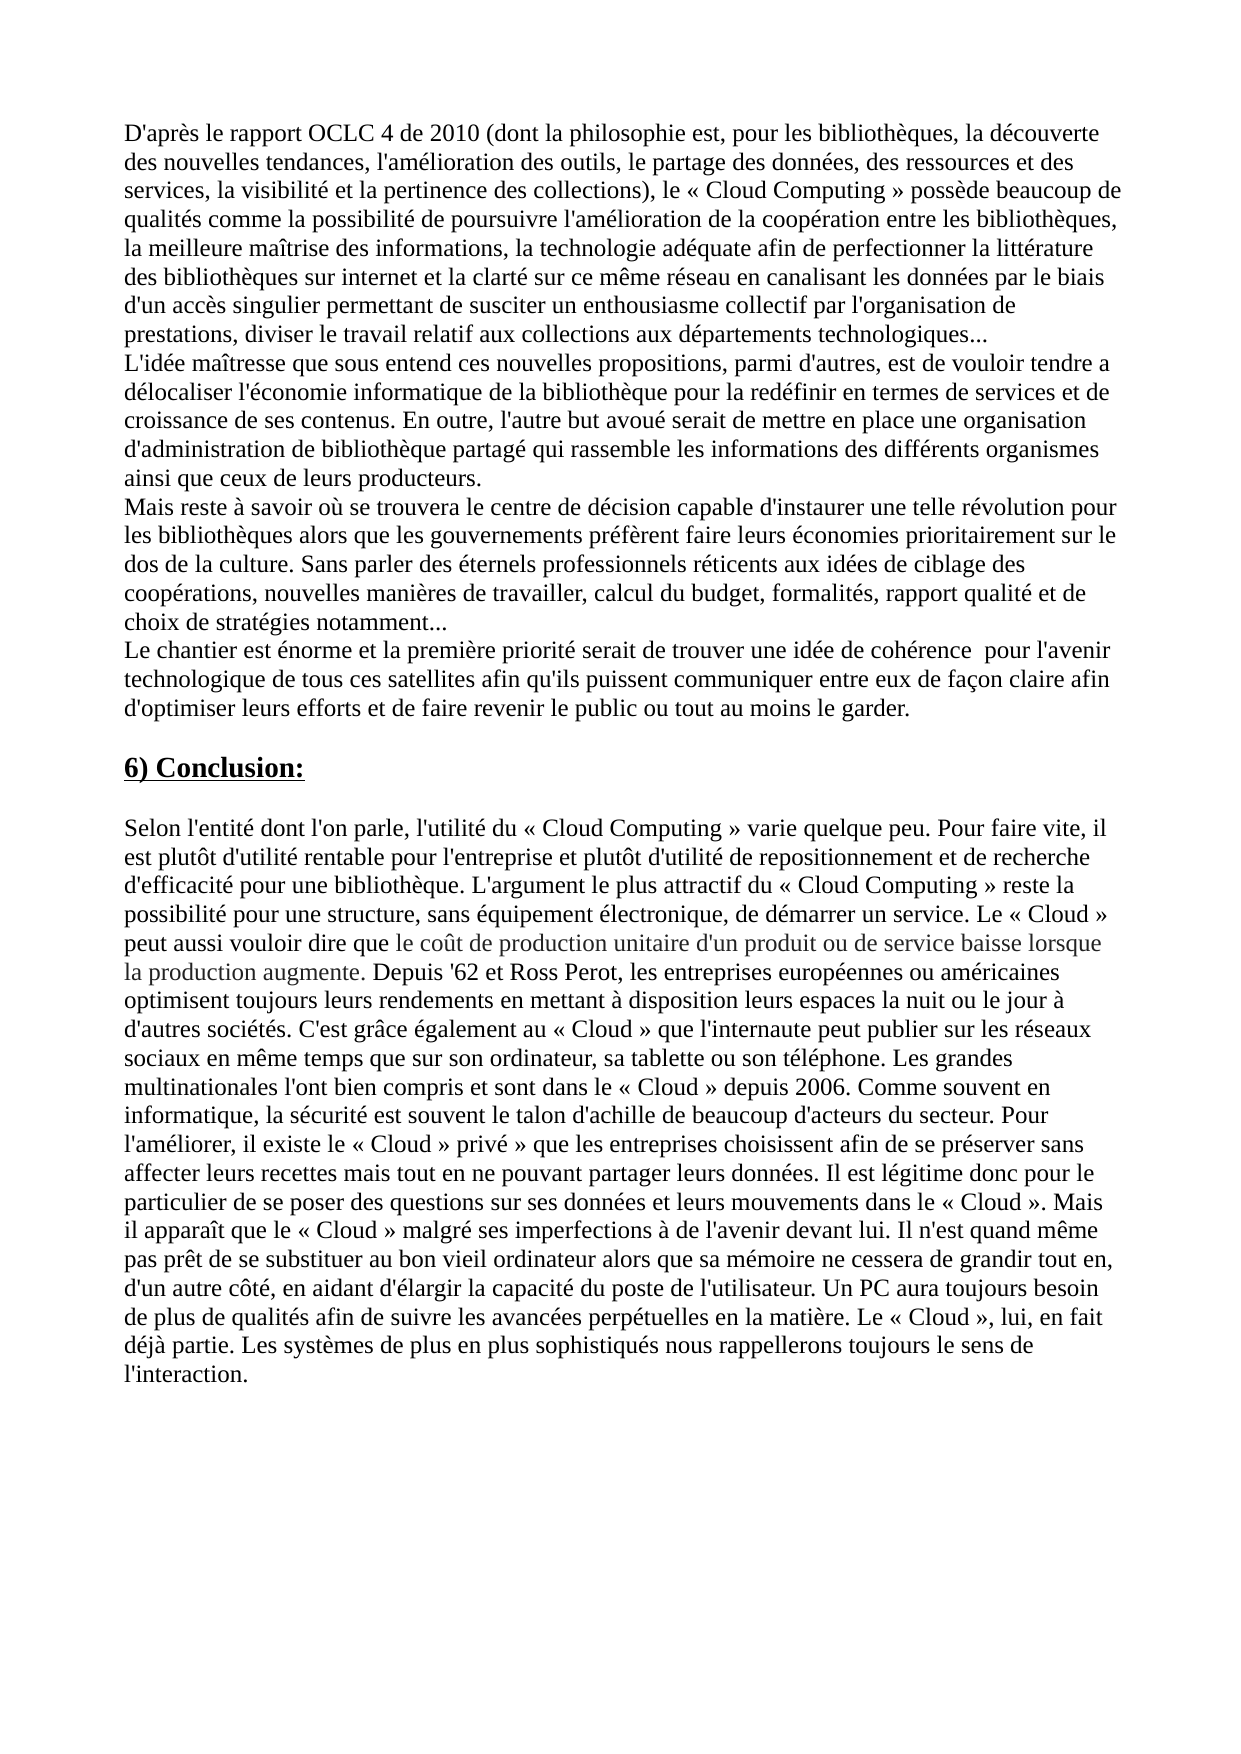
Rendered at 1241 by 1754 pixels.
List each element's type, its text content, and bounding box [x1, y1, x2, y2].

text D'après le rapport OCLC 4 de 2010 (dont la philosophie est, pour les bibliothèques, la découverte des nouvelles tendances, l'amélioration des outils, le partage des données, des ressources et des services, la visibilité et la pertinence des collections), le « Cloud Computing » possède beaucoup de qualités comme la possibilité de poursuivre l'amélioration de la coopération entre les bibliothèques, la meilleure maîtrise des informations, la technologie adéquate afin de perfectionner la littérature des bibliothèques sur internet et la clarté sur ce même réseau en canalisant les données par le biais d'un accès singulier permettant de susciter un enthousiasme collectif par l'organisation de prestations, diviser le travail relatif aux collections aux départements technologiques... [124, 118, 1122, 348]
text Selon l'entité dont l'on parle, l'utilité du « Cloud Computing » varie quelque peu. Pour faire vite, il est plutôt d'utilité rentable pour l'entreprise et plutôt d'utilité de repositionnement et de recherche d'efficacité pour une bibliothèque. L'argument le plus attractif du « Cloud Computing » reste la possibilité pour une structure, sans équipement électronique, de démarrer un service. Le « Cloud » peut aussi vouloir dire que le coût de production unitaire d'un produit ou de service baisse lorsque la production augmente. Depuis '62 et Ross Perot, les entreprises européennes ou américaines optimisent toujours leurs rendements en mettant à disposition leurs espaces la nuit ou le jour à d'autres sociétés. C'est grâce également au « Cloud » que l'internaute peut publier sur les réseaux sociaux en même temps que sur son ordinateur, sa tablette ou son téléphone. Les grandes multinationales l'ont bien compris et sont dans le « Cloud » depuis 2006. Comme souvent en informatique, la sécurité est souvent le talon d'achille de beaucoup d'acteurs du secteur. Pour l'améliorer, il existe le « Cloud » privé » que les entreprises choisissent afin de se préserver sans affecter leurs recettes mais tout en ne pouvant partager leurs données. Il est légitime donc pour le particulier de se poser des questions sur ses données et leurs mouvements dans le « Cloud ». Mais il apparaît que le « Cloud » malgré ses imperfections à de l'avenir devant lui. Il n'est quand même pas prêt de se substituer au bon vieil ordinateur alors que sa mémoire ne cessera de grandir tout en, d'un autre côté, en aidant d'élargir la capacité du poste de l'utilisateur. Un PC aura toujours besoin de plus de qualités afin de suivre les avancées perpétuelles en la matière. Le « Cloud », lui, en fait déjà partie. Les systèmes de plus en plus sophistiqués nous rappellerons toujours le sens de l'interaction. [124, 813, 1122, 1388]
text Le chantier est énorme et la première priorité serait de trouver une idée de cohérence pour l'avenir technologique de tous ces satellites afin qu'ils puissent communiquer entre eux de façon claire afin d'optimiser leurs efforts et de faire revenir le public ou tout au moins le garder. [124, 636, 1122, 722]
text d'administration de bibliothèque partagé qui rassemble les informations des différents organismes ainsi que ceux de leurs producteurs. [124, 434, 1122, 492]
text L'idée maîtresse que sous entend ces nouvelles propositions, parmi d'autres, est de vouloir tendre a délocaliser l'économie informatique de la bibliothèque pour la redéfinir en termes de services et de croissance de ses contenus. En outre, l'autre but avoué serait de mettre en place une organisation [124, 348, 1122, 434]
list 6) Conclusion: [124, 751, 1122, 784]
text Mais reste à savoir où se trouvera le centre de décision capable d'instaurer une telle révolution pour les bibliothèques alors que les gouvernements préfèrent faire leurs économies prioritairement sur le dos de la culture. Sans parler des éternels professionnels réticents aux idées de ciblage des coopérations, nouvelles manières de travailler, calcul du budget, formalités, rapport qualité et de choix de stratégies notamment... [124, 492, 1122, 636]
